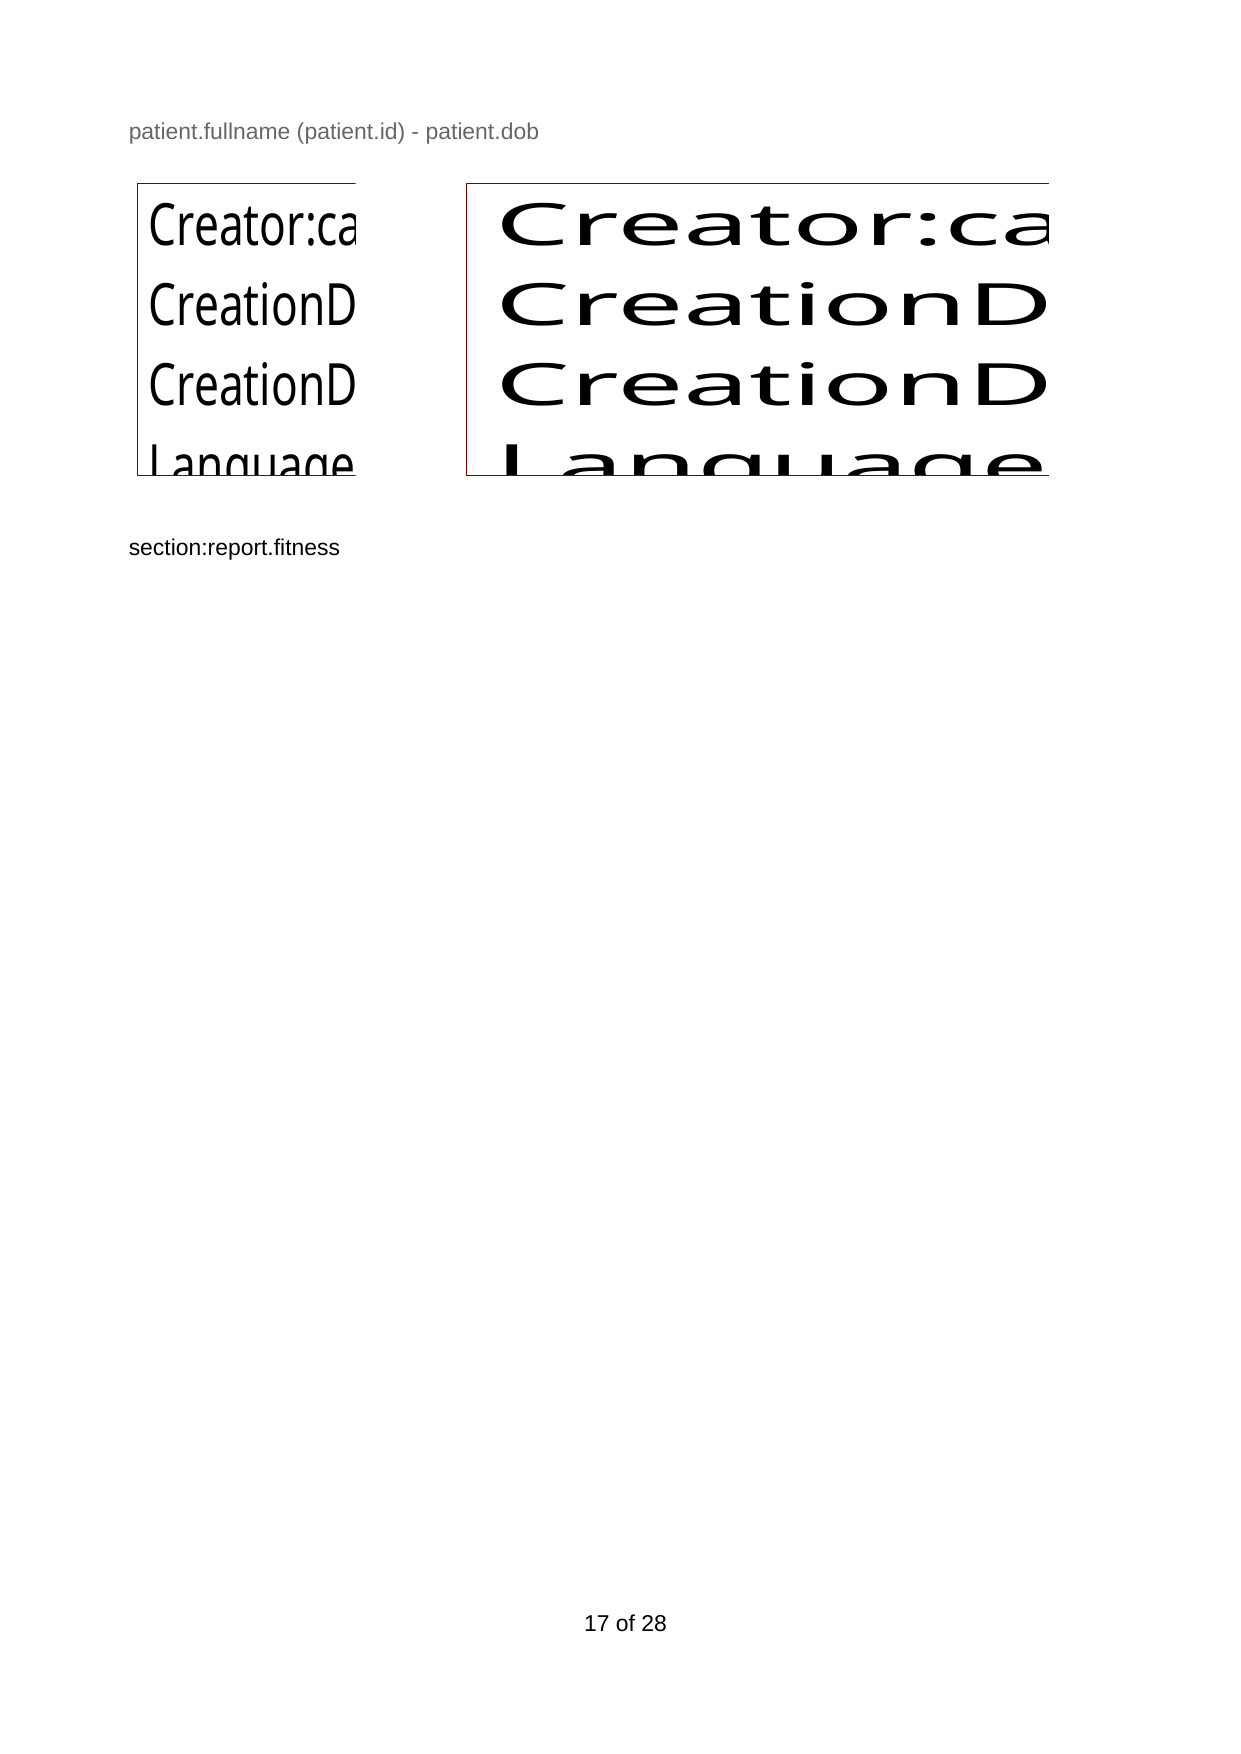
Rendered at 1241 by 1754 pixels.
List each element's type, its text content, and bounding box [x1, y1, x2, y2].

text section:report.fitness [128, 533, 1122, 560]
table_header image:graphs.cardiovascular.blood_pressure.historic [453, 174, 1122, 481]
table_header image:graphs.cardiovascular.blood_pressure.current [129, 174, 452, 481]
